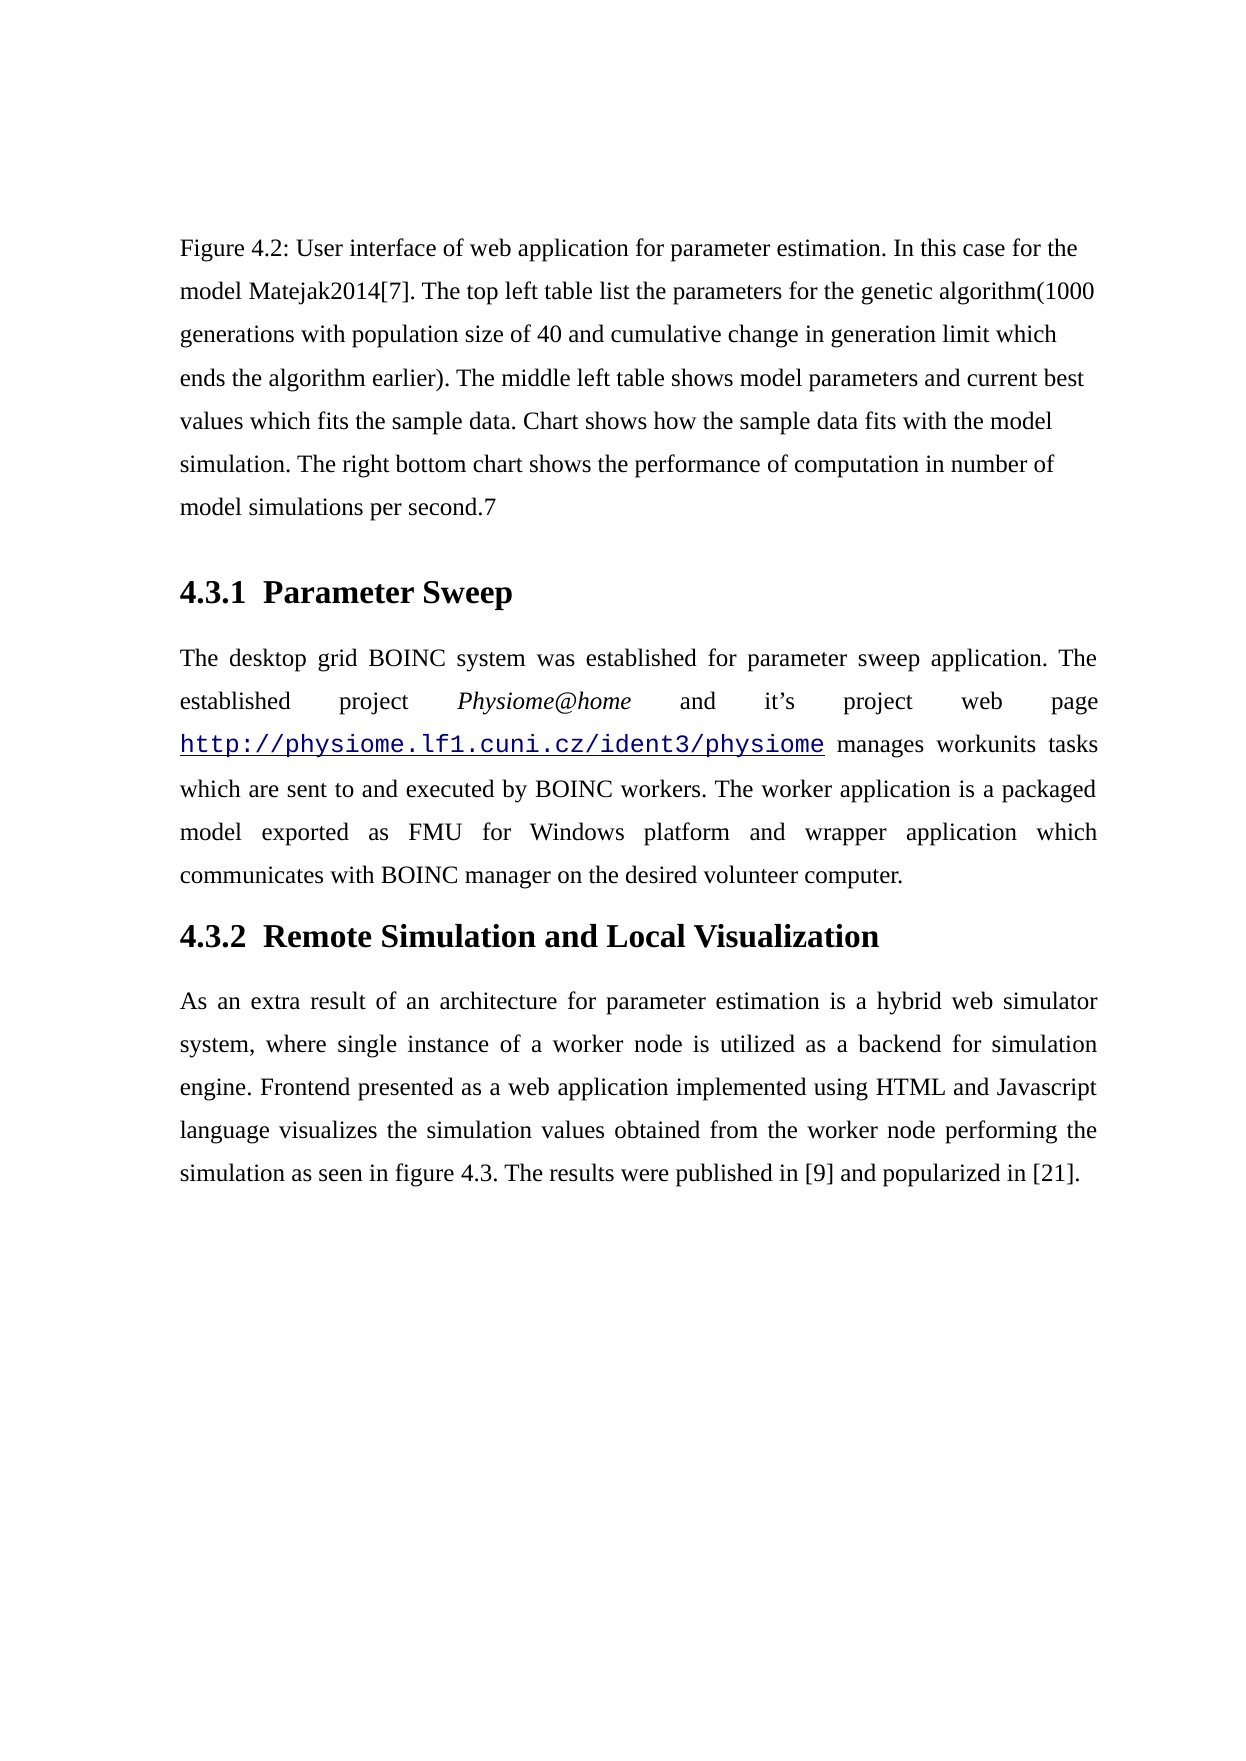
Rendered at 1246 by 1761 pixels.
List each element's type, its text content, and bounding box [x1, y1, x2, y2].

text The desktop grid BOINC system was established for parameter sweep application. The established project Physiome@home and it’s project web page http://physiome.lf1.cuni.cz/ident3/physiome manages workunits tasks which are sent to and executed by BOINC workers. The worker application is a packaged model exported as FMU for Windows platform and wrapper application which communicates with BOINC manager on the desired volunteer computer. [179, 643, 1098, 889]
text Figure 4.2: User interface of web application for parameter estimation. In this case for the model Matejak2014[7]. The top left table list the parameters for the genetic algorithm(1000 generations with population size of 40 and cumulative change in generation limit which ends the algorithm earlier). The middle left table shows model parameters and current best values which fits the sample data. Chart shows how the sample data fits with the model simulation. The right bottom chart shows the performance of computation in number of model simulations per second.7 [179, 233, 1098, 521]
text As an extra result of an architecture for parameter estimation is a hybrid web simulator system, where single instance of a worker node is utilized as a backend for simulation engine. Frontend presented as a web application implemented using HTML and Javascript language visualizes the simulation values obtained from the worker node performing the simulation as seen in figure 4.3. The results were published in [9] and popularized in [21]. [179, 986, 1098, 1187]
subtitle 4.3.1 Parameter Sweep [179, 573, 1098, 611]
subtitle 4.3.2 Remote Simulation and Local Visualization [179, 916, 1098, 954]
